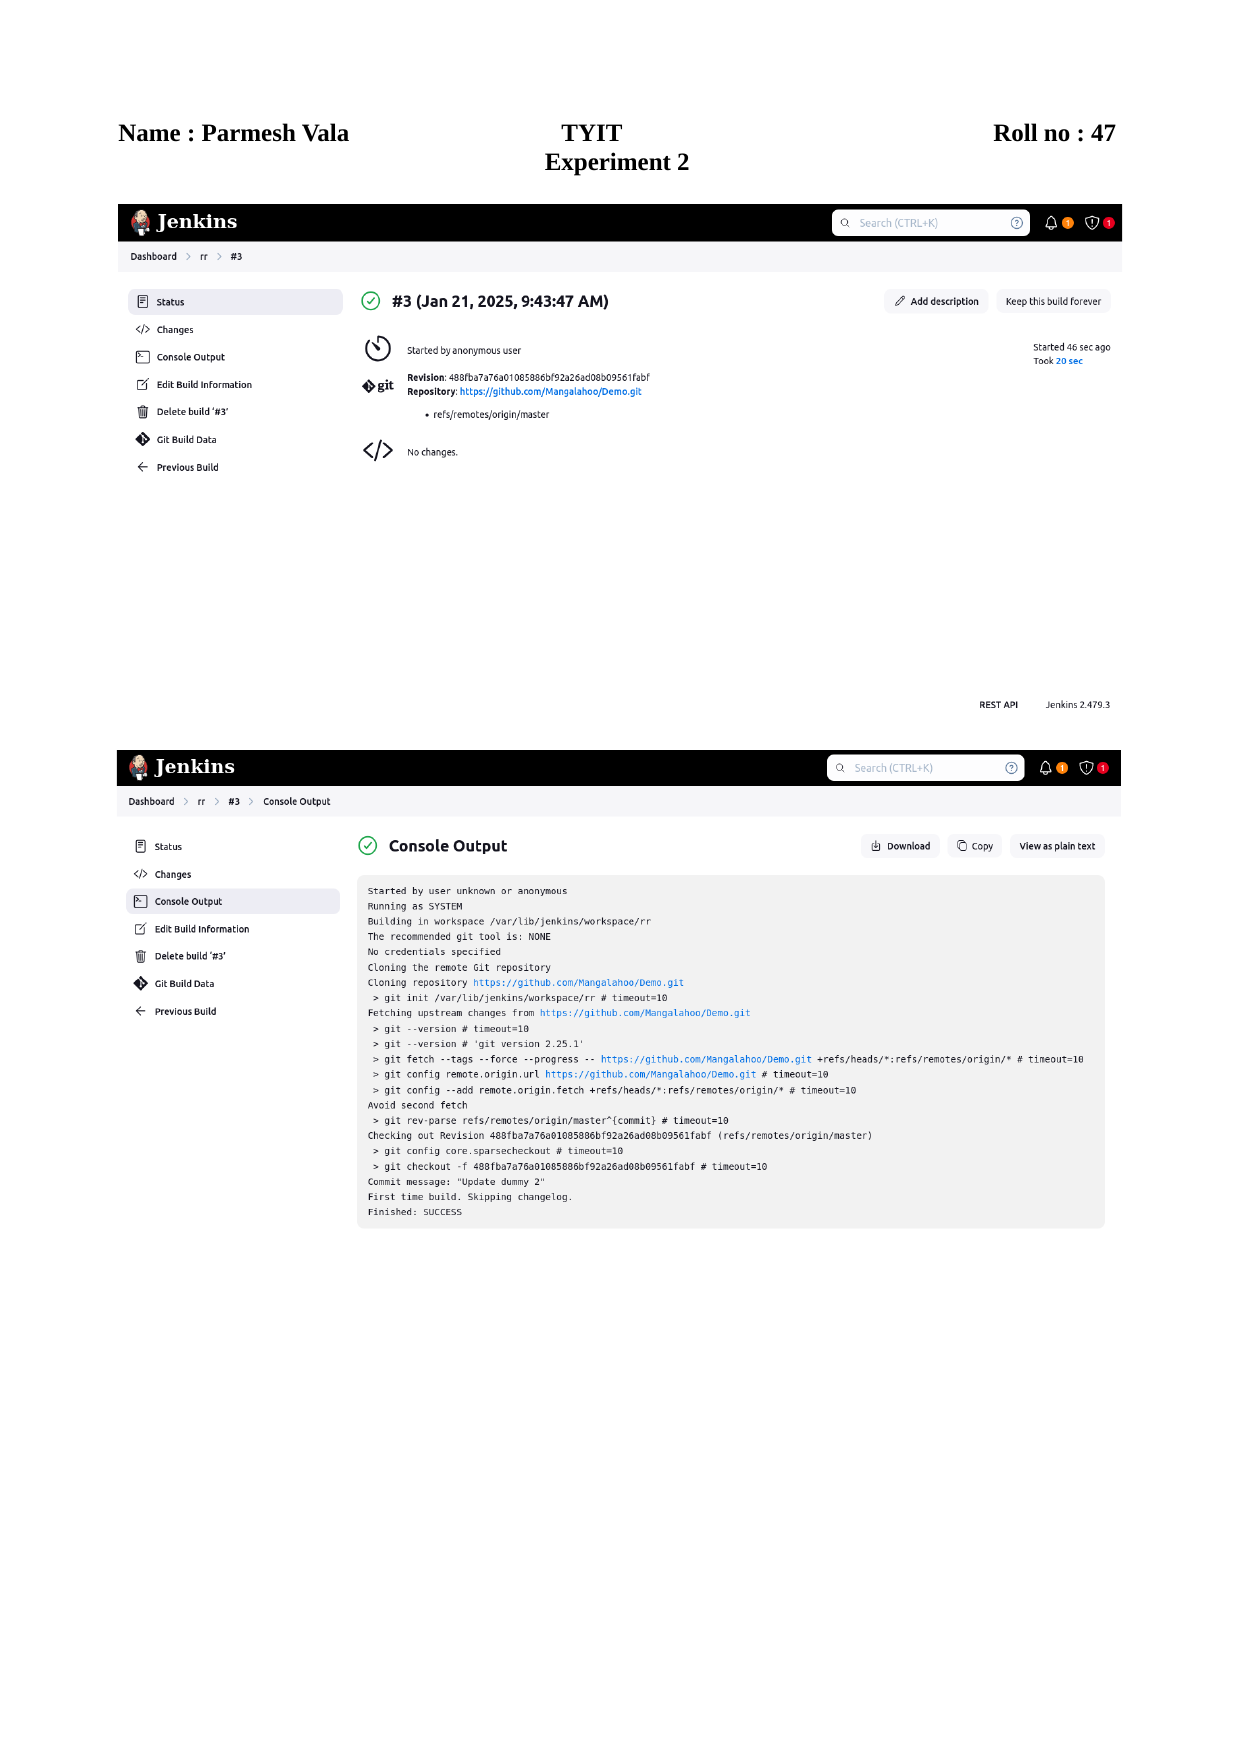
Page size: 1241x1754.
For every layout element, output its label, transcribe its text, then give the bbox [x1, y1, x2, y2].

picture [116, 750, 1121, 1269]
text Experiment 2 [118, 147, 1122, 176]
text Name : Parmesh Vala TYIT Roll no : 47 [118, 118, 1122, 147]
picture [118, 204, 1123, 723]
